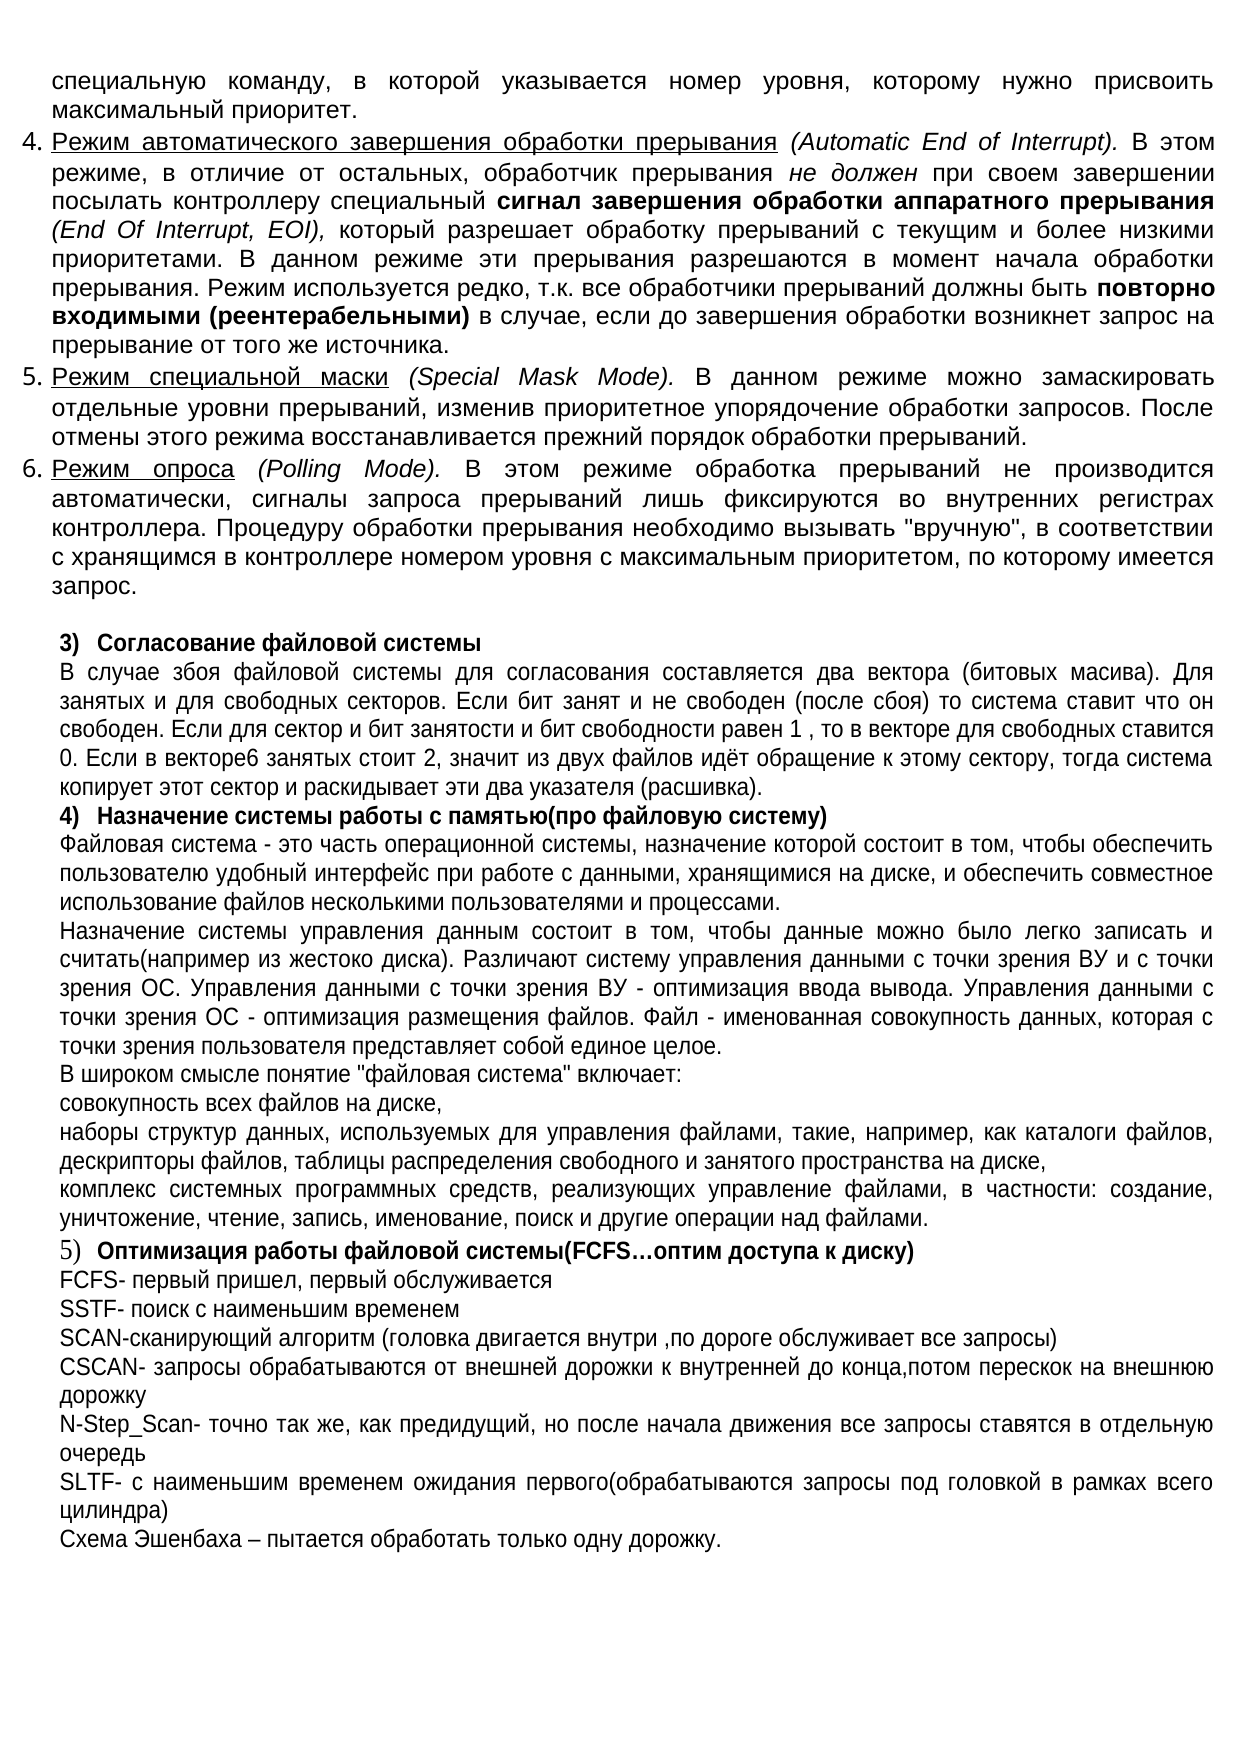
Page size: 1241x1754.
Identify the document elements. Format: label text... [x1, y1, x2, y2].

text SLTF- с наименьшим временем ожидания первого(обрабатываются запросы под головкой в рамках всего цилиндра) [59, 1467, 1215, 1524]
text Файловая система - это часть операционной системы, назначение которой состоит в том, чтобы обеспечить пользователю удобный интерфейс при работе с данными, хранящимися на диске, и обеспечить совместное использование файлов несколькими пользователями и процессами. [59, 829, 1215, 916]
text SCAN-сканирующий алгоритм (головка двигается внутри ,по дороге обслуживает все запросы) [59, 1323, 1215, 1352]
list Режим автоматического завершения обработки прерывания (Automatic End of Interrupt). В этом режиме, в отличие от остальных, обработчик прерывания не должен при своем завершении посылать контроллеру специальный сигнал завершения обработки аппаратного прерывания (End Of Interrupt, EOI), который разрешает обработку прерываний с текущим и более низкими приоритетами. В данном режиме эти прерывания разрешаются в момент начала обработки прерывания. Режим используется редко, т.к. все обработчики прерываний должны быть повторно входимыми (реентерабельными) в случае, если до завершения обработки возникнет запрос на прерывание от того же источника. [22, 123, 1215, 359]
list Согласование файловой системы [59, 628, 1215, 657]
text Назначение системы управления данным состоит в том, чтобы данные можно было легко записать и считать(например из жестоко диска). Различают систему управления данными с точки зрения ВУ и с точки зрения ОС. Управления данными с точки зрения ВУ - оптимизация ввода вывода. Управления данными с точки зрения ОС - оптимизация размещения файлов. Файл - именованная совокупность данных, которая с точки зрения пользователя представляет собой единое целое. [59, 916, 1215, 1059]
list Оптимизация работы файловой системы(FCFS…оптим доступа к диску) [59, 1232, 1215, 1266]
text N-Step_Scan- точно так же, как предидущий, но после начала движения все запросы ставятся в отдельную очередь [59, 1409, 1215, 1467]
text В широком смысле понятие "файловая система" включает: [59, 1059, 1215, 1088]
text В случае збоя файловой системы для согласования составляется два вектора (битовых масива). Для занятых и для свободных секторов. Если бит занят и не свободен (после сбоя) то система ставит что он свободен. Если для сектор и бит занятости и бит свободности равен 1 , то в векторе для свободных ставится 0. Если в векторе6 занятых стоит 2, значит из двух файлов идёт обращение к этому сектору, тогда система копирует этот сектор и раскидывает эти два указателя (расшивка). [59, 657, 1215, 801]
text Схема Эшенбаха – пытается обработать только одну дорожку. [59, 1524, 1215, 1553]
text CSCAN- запросы обрабатываются от внешней дорожки к внутренней до конца,потом перескок на внешнюю дорожку [59, 1352, 1215, 1409]
text наборы структур данных, используемых для управления файлами, такие, например, как каталоги файлов, дескрипторы файлов, таблицы распределения свободного и занятого пространства на диске, [59, 1117, 1215, 1174]
text FCFS- первый пришел, первый обслуживается [59, 1266, 1215, 1294]
list Режим специальной маски (Special Mask Mode). В данном режиме можно замаскировать отдельные уровни прерываний, изменив приоритетное упорядочение обработки запросов. После отмены этого режима восстанавливается прежний порядок обработки прерываний. [22, 359, 1215, 450]
list Назначение системы работы с памятью(про файловую систему) [59, 801, 1215, 829]
list специальную команду, в которой указывается номер уровня, которому нужно присвоить максимальный приоритет. [22, 66, 1215, 123]
text комплекс системных программных средств, реализующих управление файлами, в частности: создание, уничтожение, чтение, запись, именование, поиск и другие операции над файлами. [59, 1174, 1215, 1232]
list Режим опроса (Polling Mode). В этом режиме обработка прерываний не производится автоматически, сигналы запроса прерываний лишь фиксируются во внутренних регистрах контроллера. Процедуру обработки прерывания необходимо вызывать "вручную", в соответствии с хранящимся в контроллере номером уровня с максимальным приоритетом, по которому имеется запрос. [22, 450, 1215, 599]
text совокупность всех файлов на диске, [59, 1088, 1215, 1117]
text SSTF- поиск с наименьшим временем [59, 1294, 1215, 1323]
